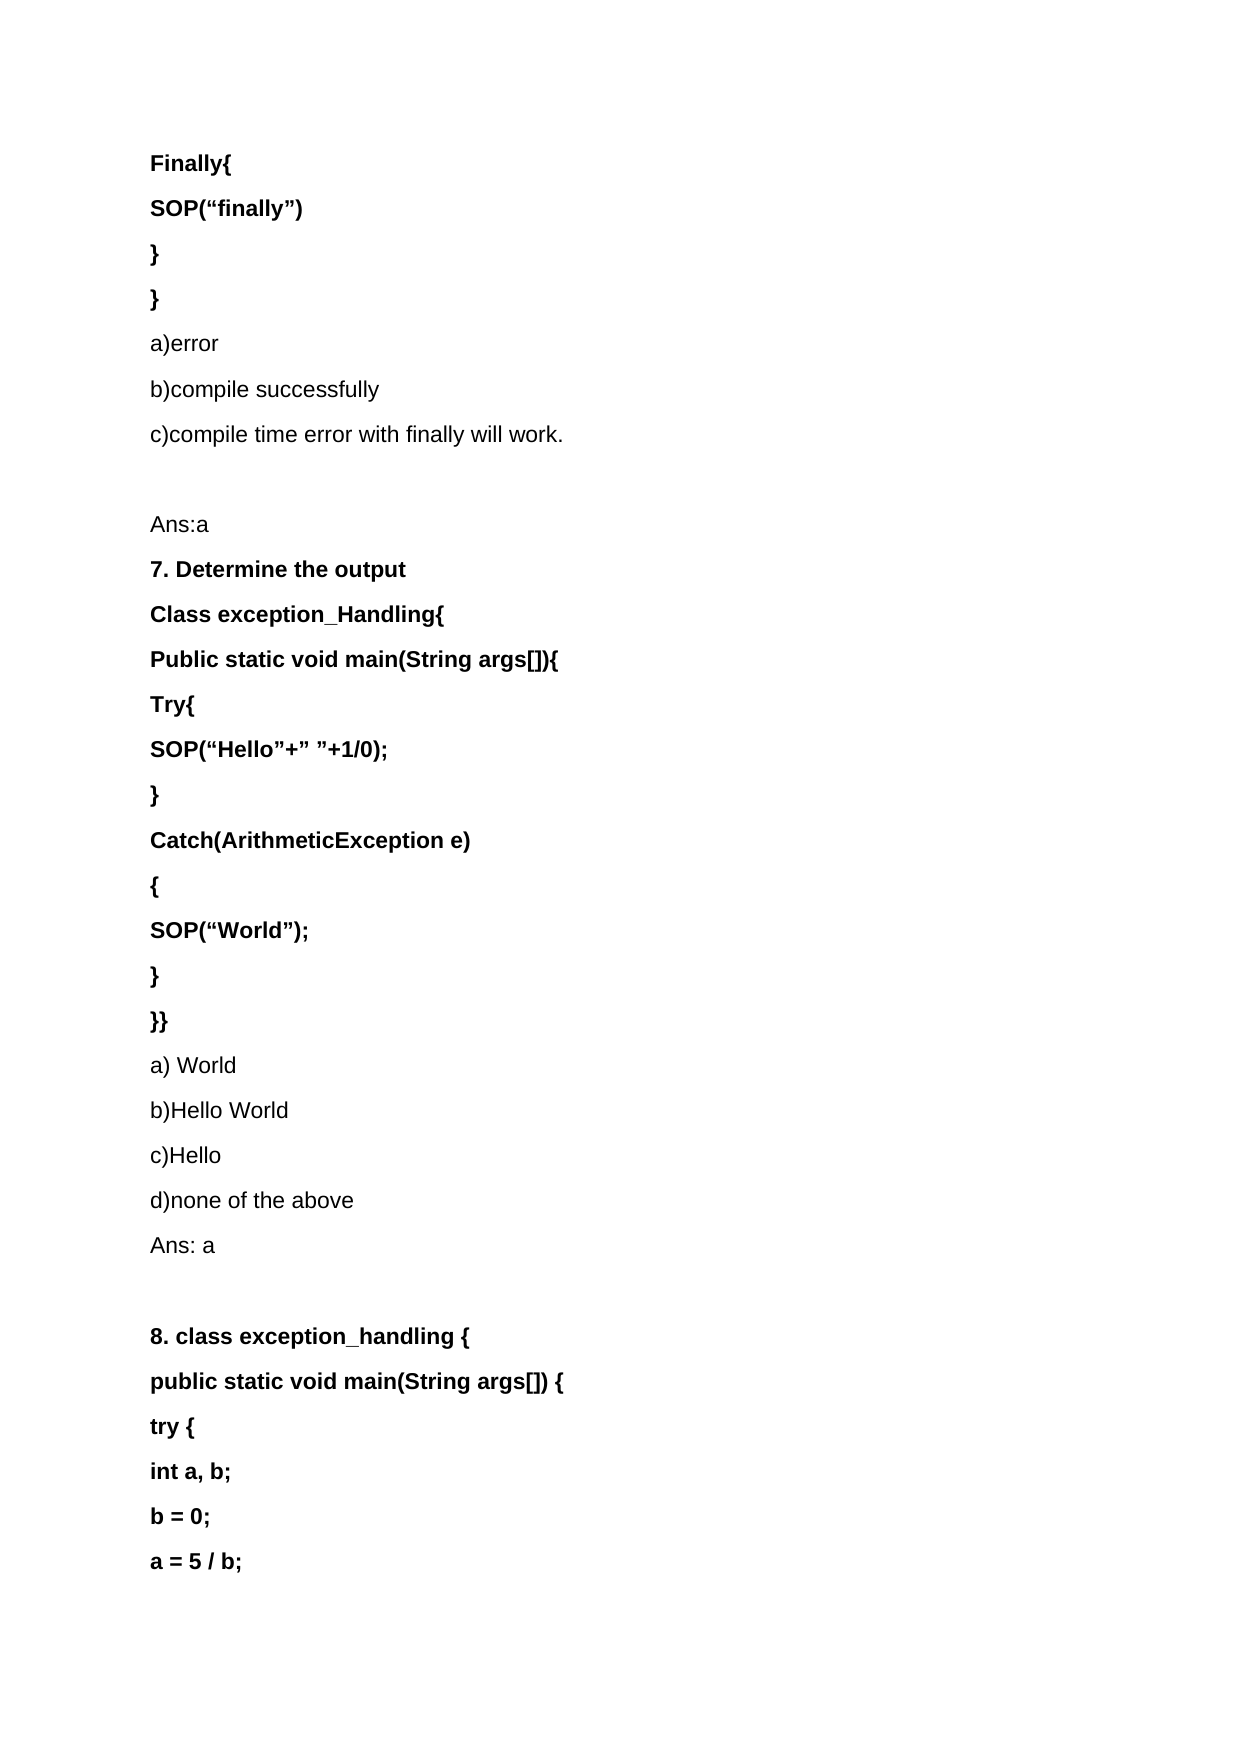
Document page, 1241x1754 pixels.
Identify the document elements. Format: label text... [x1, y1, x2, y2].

text { [150, 872, 1090, 898]
text a = 5 / b; [150, 1548, 1090, 1574]
text } [150, 962, 1090, 988]
text Catch(ArithmeticException e) [150, 827, 1090, 853]
text c)Hello [150, 1142, 1090, 1169]
text }} [150, 1007, 1090, 1033]
text Public static void main(String args[]){ [150, 646, 1090, 672]
text a)error [150, 330, 1090, 357]
text d)none of the above [150, 1187, 1090, 1214]
text public static void main(String args[]) { [150, 1368, 1090, 1394]
text Ans: a [150, 1232, 1090, 1259]
text c)compile time error with finally will work. [150, 421, 1090, 447]
text SOP(“World”); [150, 917, 1090, 943]
text Class exception_Handling{ [150, 601, 1090, 627]
text a) World [150, 1052, 1090, 1078]
text try { [150, 1413, 1090, 1439]
text SOP(“Hello”+” ”+1/0); [150, 736, 1090, 763]
text b)compile successfully [150, 376, 1090, 402]
text } [150, 781, 1090, 808]
text b = 0; [150, 1503, 1090, 1529]
text Ans:a [150, 511, 1090, 537]
text 8. class exception_handling { [150, 1323, 1090, 1349]
text Finally{ [150, 150, 1090, 176]
text 7. Determine the output [150, 556, 1090, 582]
text int a, b; [150, 1458, 1090, 1484]
text b)Hello World [150, 1097, 1090, 1123]
text } [150, 240, 1090, 267]
text } [150, 285, 1090, 312]
text Try{ [150, 691, 1090, 718]
text SOP(“finally”) [150, 195, 1090, 221]
